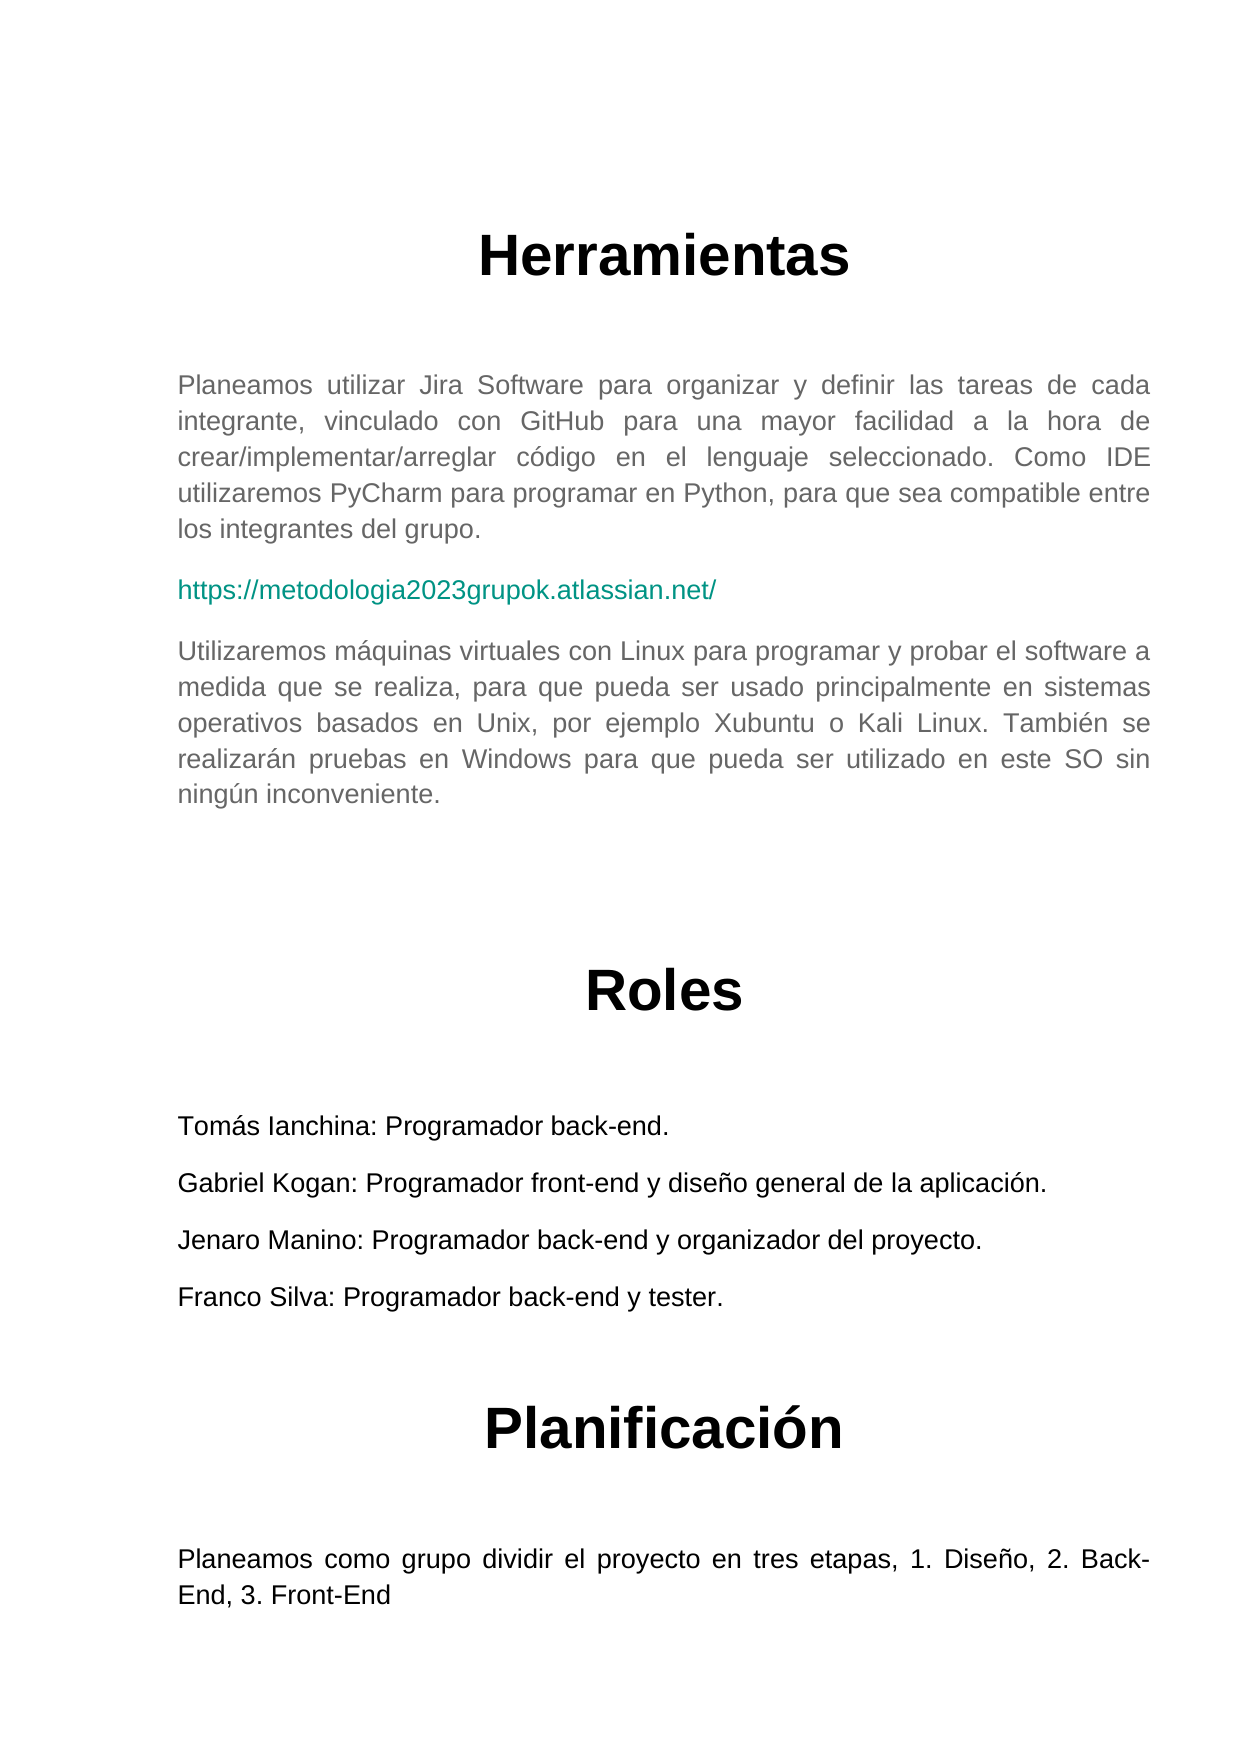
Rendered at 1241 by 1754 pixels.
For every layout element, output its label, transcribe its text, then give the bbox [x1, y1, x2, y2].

text Tomás Ianchina: Programador back-end. [177, 1110, 1152, 1141]
text Franco Silva: Programador back-end y tester. [177, 1281, 1152, 1312]
text Planeamos utilizar Jira Software para organizar y definir las tareas de cada integrante, vinculado con GitHub para una mayor facilidad a la hora de crear/implementar/arreglar código en el lenguaje seleccionado. Como IDE utilizaremos PyCharm para programar en Python, para que sea compatible entre los integrantes del grupo. [177, 369, 1152, 544]
text Roles [177, 956, 1152, 1023]
text Planificación [177, 1394, 1152, 1461]
text Jenaro Manino: Programador back-end y organizador del proyecto. [177, 1224, 1152, 1255]
text Herramientas [177, 220, 1152, 287]
text Gabriel Kogan: Programador front-end y diseño general de la aplicación. [177, 1167, 1152, 1198]
text Planeamos como grupo dividir el proyecto en tres etapas, 1. Diseño, 2. Back-End, 3. Front-End [177, 1543, 1152, 1610]
text https://metodologia2023grupok.atlassian.net/ [177, 574, 1152, 605]
text Utilizaremos máquinas virtuales con Linux para programar y probar el software a medida que se realiza, para que pueda ser usado principalmente en sistemas operativos basados en Unix, por ejemplo Xubuntu o Kali Linux. También se realizarán pruebas en Windows para que pueda ser utilizado en este SO sin ningún inconveniente. [177, 635, 1152, 810]
